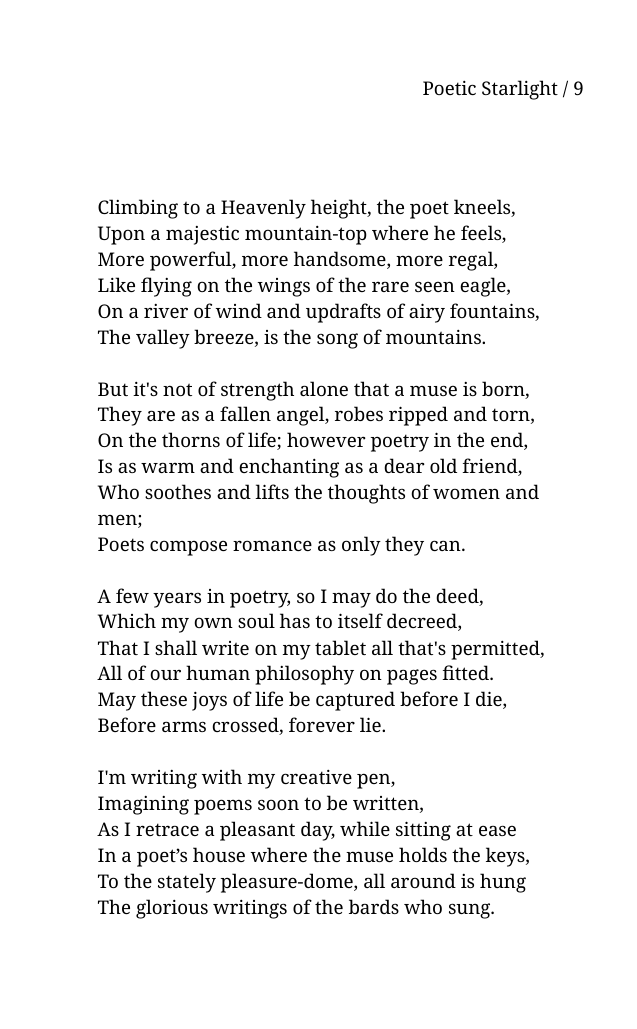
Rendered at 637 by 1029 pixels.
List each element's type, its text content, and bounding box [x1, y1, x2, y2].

text That I shall write on my tablet all that's permitted, [97, 635, 583, 660]
text All of our human philosophy on pages fitted. [97, 661, 583, 686]
text The glorious writings of the bards who sung. [97, 894, 583, 920]
text The valley breeze, is the song of mountains. [97, 324, 583, 349]
text They are as a fallen angel, robes ripped and torn, [97, 402, 583, 427]
text Poets compose romance as only they can. [97, 531, 583, 557]
text More powerful, more handsome, more regal, [97, 246, 583, 272]
text On a river of wind and updrafts of airy fountains, [97, 298, 583, 323]
text Before arms crossed, forever lie. [97, 713, 583, 738]
text As I retrace a pleasant day, while sitting at ease [97, 816, 583, 842]
text Which my own soul has to itself decreed, [97, 609, 583, 634]
text May these joys of life be captured before I die, [97, 687, 583, 712]
text But it's not of strength alone that a muse is born, [97, 376, 583, 401]
text Is as warm and enchanting as a dear old friend, [97, 454, 583, 479]
text Climbing to a Heavenly height, the poet kneels, [97, 194, 583, 220]
text Imagining poems soon to be written, [97, 790, 583, 816]
text In a poet’s house where the muse holds the keys, [97, 842, 583, 868]
text On the thorns of life; however poetry in the end, [97, 428, 583, 453]
text Who soothes and lifts the thoughts of women and men; [97, 479, 583, 531]
text To the stately pleasure-dome, all around is hung [97, 868, 583, 894]
text Like flying on the wings of the rare seen eagle, [97, 272, 583, 298]
text Upon a majestic mountain-top where he feels, [97, 220, 583, 246]
text A few years in poetry, so I may do the deed, [97, 583, 583, 608]
text I'm writing with my creative pen, [97, 764, 583, 790]
